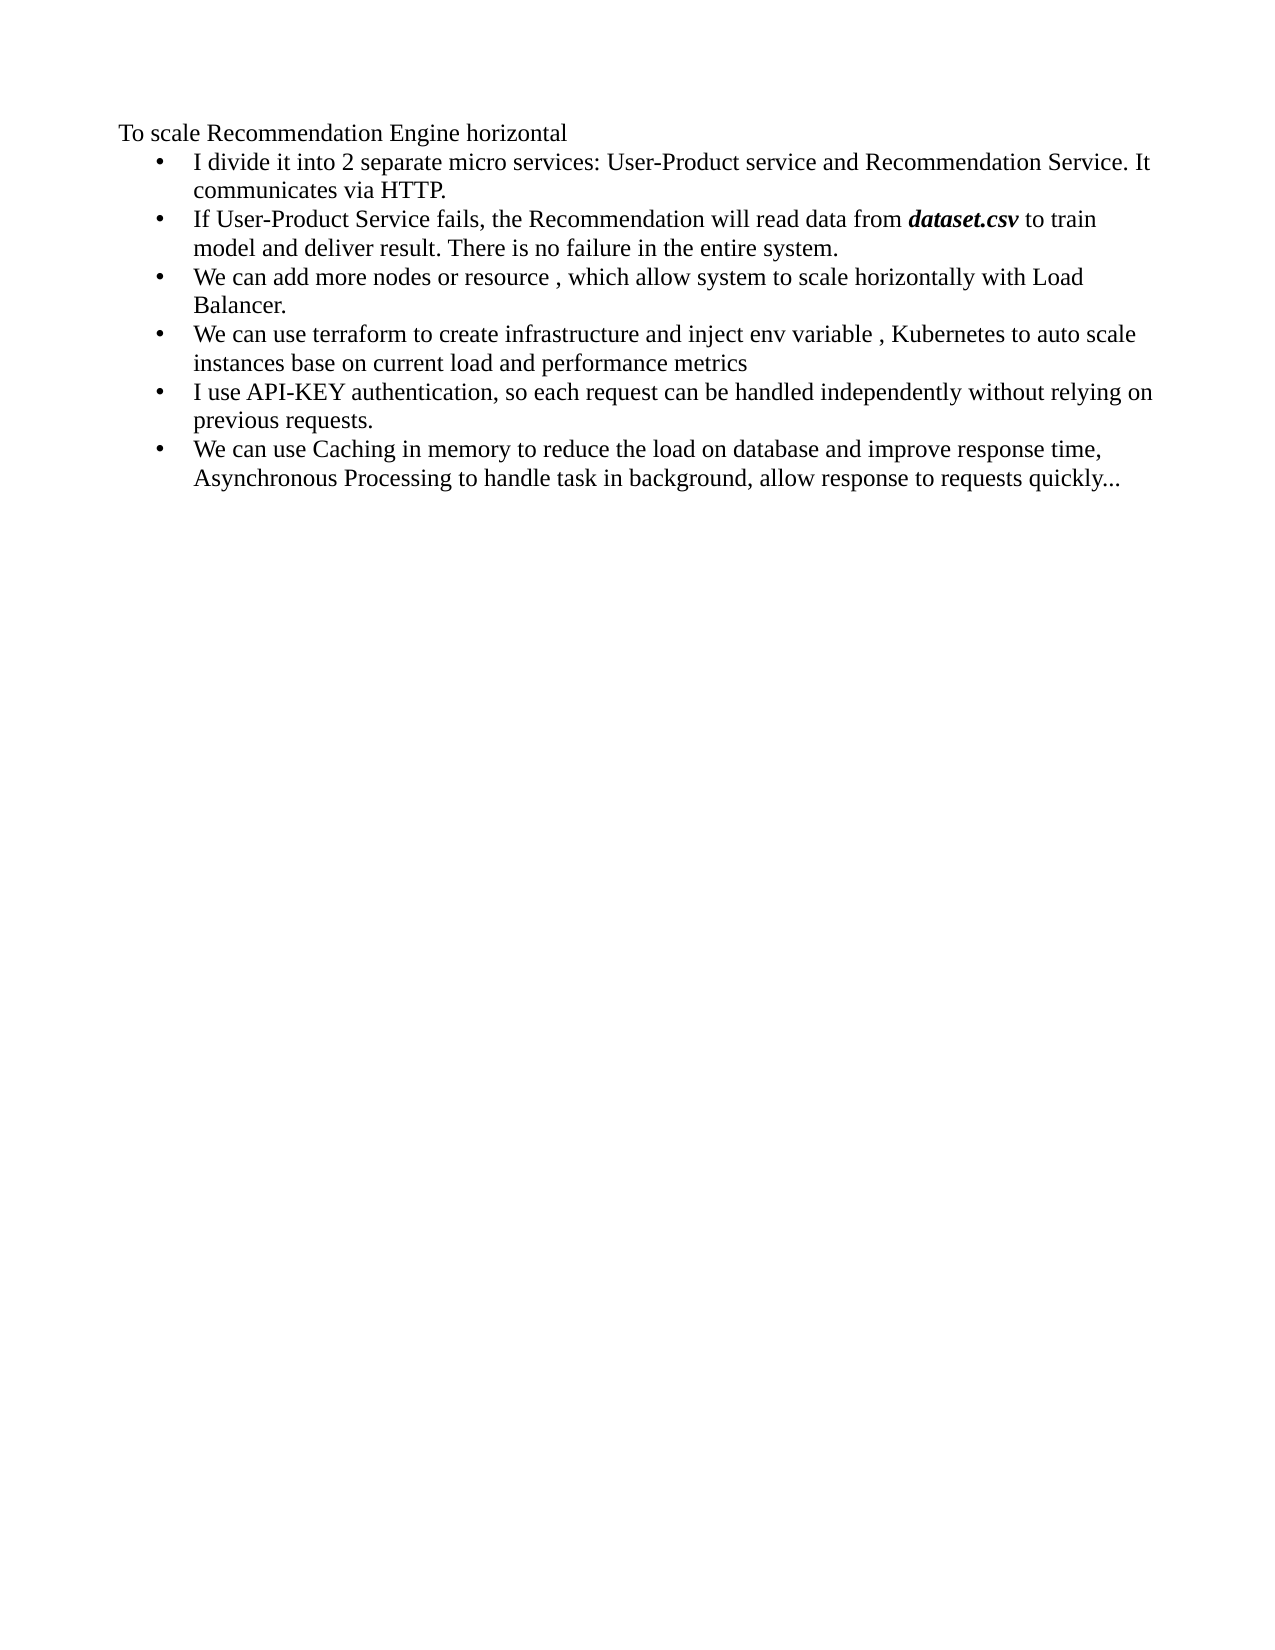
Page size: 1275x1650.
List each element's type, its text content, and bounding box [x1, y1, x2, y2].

list We can use Caching in memory to reduce the load on database and improve response time, Asynchronous Processing to handle task in background, allow response to requests quickly... [156, 434, 1157, 492]
list If User-Product Service fails, the Recommendation will read data from dataset.csv to train model and deliver result. There is no failure in the entire system. [156, 204, 1157, 262]
list I divide it into 2 separate micro services: User-Product service and Recommendation Service. It communicates via HTTP. [156, 147, 1157, 204]
list I use API-KEY authentication, so each request can be handled independently without relying on previous requests. [156, 377, 1157, 434]
list We can use terraform to create infrastructure and inject env variable , Kubernetes to auto scale instances base on current load and performance metrics [156, 319, 1157, 377]
list We can add more nodes or resource , which allow system to scale horizontally with Load Balancer. [156, 262, 1157, 319]
text To scale Recommendation Engine horizontal [118, 118, 1157, 147]
